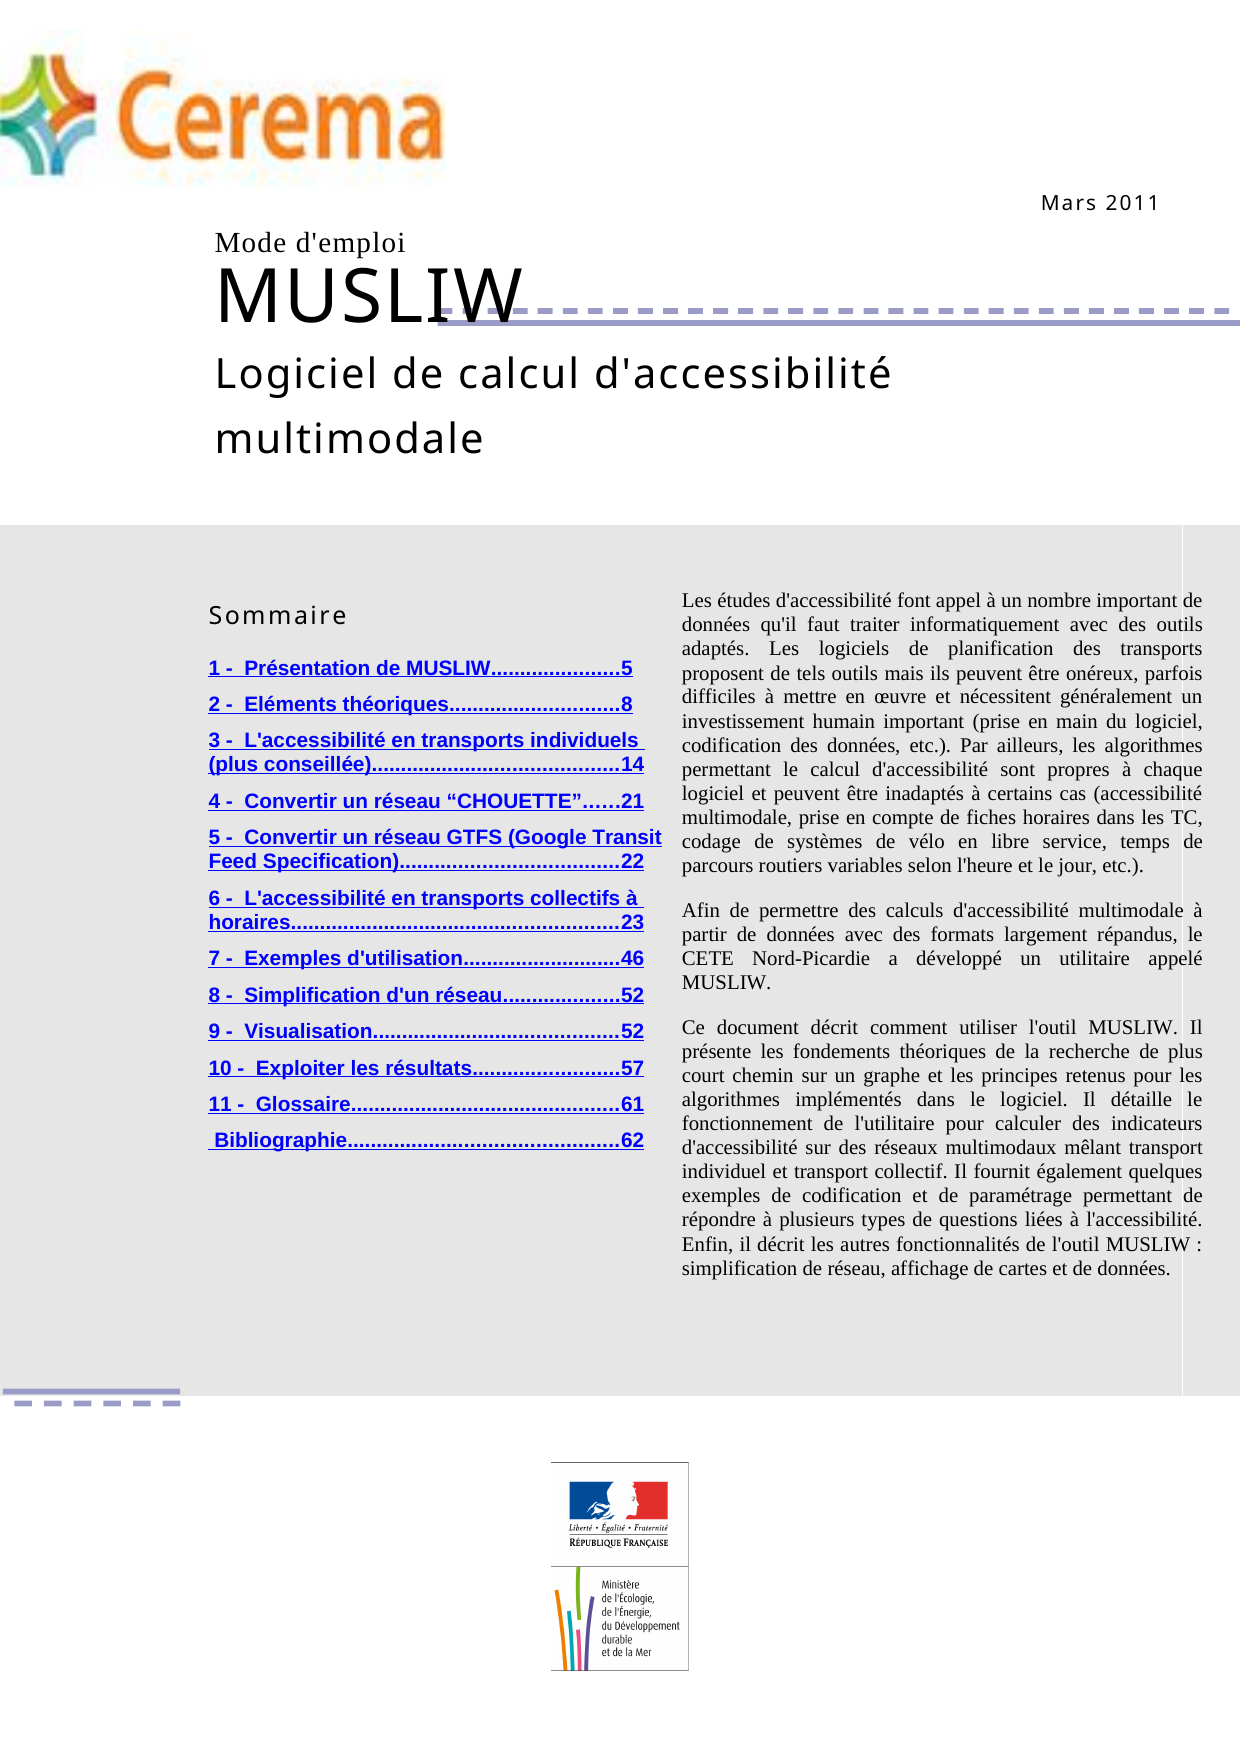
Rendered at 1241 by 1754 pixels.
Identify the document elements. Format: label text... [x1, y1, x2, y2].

table_cell 1 - Présentation de MUSLIW 5 2 - Eléments théoriques 8 3 - L'accessibilité en transports individuels (plus conseillée) 14 4 - Convertir un réseau “CHOUETTE” 21 5 - Convertir un réseau GTFS (Google Transit Feed Specification) 22 6 - L'accessibilité en transports collectifs à horaires 23 7 - Exemples d'utilisation 46 8 - Simplification d'un réseau 52 9 - Visualisation 52 10 - Exploiter les résultats 57 11 - Glossaire 61 Bibliographie 62 [208, 643, 666, 1293]
table_cell [0, 1293, 208, 1396]
table_cell [0, 225, 214, 497]
table_header [1183, 525, 1240, 643]
picture [0, 30, 446, 189]
table_header [666, 525, 1182, 643]
table_cell [666, 1293, 1182, 1396]
picture [551, 1462, 689, 1671]
table_header [0, 525, 208, 643]
table_cell [1183, 1293, 1240, 1396]
table_cell [1183, 643, 1240, 1293]
table_cell Mode d'emploi MUSLIW Logiciel de calcul d'accessibilité multimodale [214, 225, 1159, 497]
table_cell [666, 643, 1182, 1293]
table_cell [208, 1293, 666, 1396]
table_cell [0, 643, 208, 1293]
table_header Mars 2011 [214, 54, 1159, 225]
table_header [208, 525, 666, 643]
table_header [0, 189, 214, 225]
